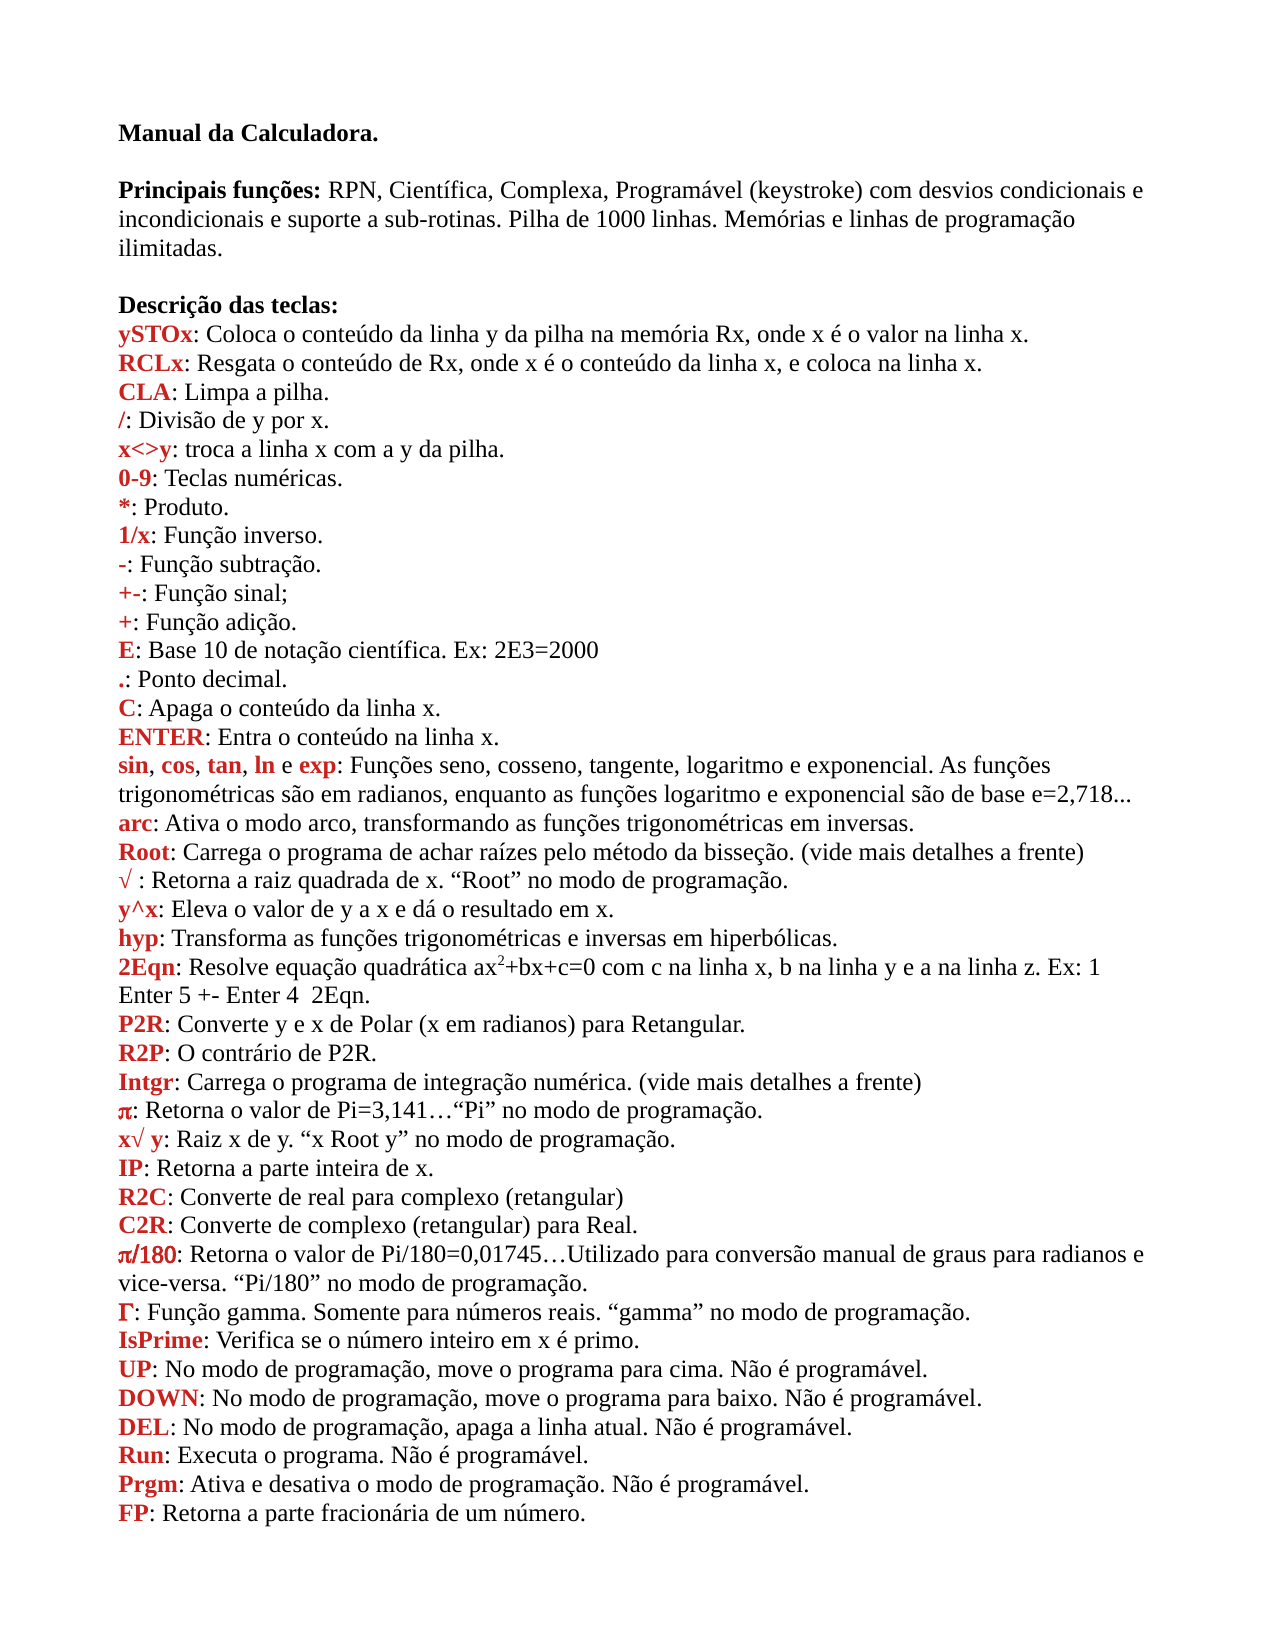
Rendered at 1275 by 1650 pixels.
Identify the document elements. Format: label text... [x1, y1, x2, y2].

text R2P: O contrário de P2R. [118, 1038, 1157, 1067]
text G: Função gamma. Somente para números reais. “gamma” no modo de programação. [118, 1297, 1157, 1326]
text -: Função subtração. [118, 549, 1157, 578]
text P2R: Converte y e x de Polar (x em radianos) para Retangular. [118, 1009, 1157, 1038]
text FP: Retorna a parte fracionária de um número. [118, 1498, 1157, 1527]
text RCLx: Resgata o conteúdo de Rx, onde x é o conteúdo da linha x, e coloca na linha x. [118, 348, 1157, 377]
text √ : Retorna a raiz quadrada de x. “Root” no modo de programação. [118, 866, 1157, 894]
text UP: No modo de programação, move o programa para cima. Não é programável. [118, 1354, 1157, 1383]
text Principais funções: RPN, Científica, Complexa, Programável (keystroke) com desvios condicionais e incondicionais e suporte a sub-rotinas. Pilha de 1000 linhas. Memórias e linhas de programação ilimitadas. [118, 176, 1157, 262]
text *: Produto. [118, 492, 1157, 521]
text C: Apaga o conteúdo da linha x. [118, 693, 1157, 722]
text p: Retorna o valor de Pi=3,141…“Pi” no modo de programação. [118, 1096, 1157, 1124]
text Run: Executa o programa. Não é programável. [118, 1441, 1157, 1469]
text Intgr: Carrega o programa de integração numérica. (vide mais detalhes a frente) [118, 1067, 1157, 1096]
text IP: Retorna a parte inteira de x. [118, 1153, 1157, 1182]
text /: Divisão de y por x. [118, 406, 1157, 434]
text x<>y: troca a linha x com a y da pilha. [118, 434, 1157, 463]
text ySTOx: Coloca o conteúdo da linha y da pilha na memória Rx, onde x é o valor na linha x. [118, 319, 1157, 348]
text hyp: Transforma as funções trigonométricas e inversas em hiperbólicas. [118, 923, 1157, 952]
text +: Função adição. [118, 607, 1157, 636]
text Root: Carrega o programa de achar raízes pelo método da bisseção. (vide mais detalhes a frente) [118, 837, 1157, 866]
text E: Base 10 de notação científica. Ex: 2E3=2000 [118, 636, 1157, 664]
text 0-9: Teclas numéricas. [118, 463, 1157, 492]
text x√ y: Raiz x de y. “x Root y” no modo de programação. [118, 1124, 1157, 1153]
text arc: Ativa o modo arco, transformando as funções trigonométricas em inversas. [118, 808, 1157, 837]
text 1/x: Função inverso. [118, 521, 1157, 549]
text y^x: Eleva o valor de y a x e dá o resultado em x. [118, 894, 1157, 923]
text DOWN: No modo de programação, move o programa para baixo. Não é programável. [118, 1383, 1157, 1412]
text .: Ponto decimal. [118, 664, 1157, 693]
text Prgm: Ativa e desativa o modo de programação. Não é programável. [118, 1469, 1157, 1498]
text Manual da Calculadora. [118, 118, 1157, 147]
text ENTER: Entra o conteúdo na linha x. [118, 722, 1157, 751]
text CLA: Limpa a pilha. [118, 377, 1157, 406]
text R2C: Converte de real para complexo (retangular) [118, 1182, 1157, 1211]
text Descrição das teclas: [118, 291, 1157, 319]
text IsPrime: Verifica se o número inteiro em x é primo. [118, 1326, 1157, 1354]
text sin, cos, tan, ln e exp: Funções seno, cosseno, tangente, logaritmo e exponencial. As funções trigonométricas são em radianos, enquanto as funções logaritmo e exponencial são de base e=2,718... [118, 751, 1157, 808]
text C2R: Converte de complexo (retangular) para Real. [118, 1211, 1157, 1239]
text +-: Função sinal; [118, 578, 1157, 607]
text 2Eqn: Resolve equação quadrática ax2+bx+c=0 com c na linha x, b na linha y e a na linha z. Ex: 1 Enter 5 +- Enter 4 2Eqn. [118, 952, 1157, 1009]
text p/180: Retorna o valor de Pi/180=0,01745…Utilizado para conversão manual de graus para radianos e vice-versa. “Pi/180” no modo de programação. [118, 1239, 1157, 1297]
text DEL: No modo de programação, apaga a linha atual. Não é programável. [118, 1412, 1157, 1441]
